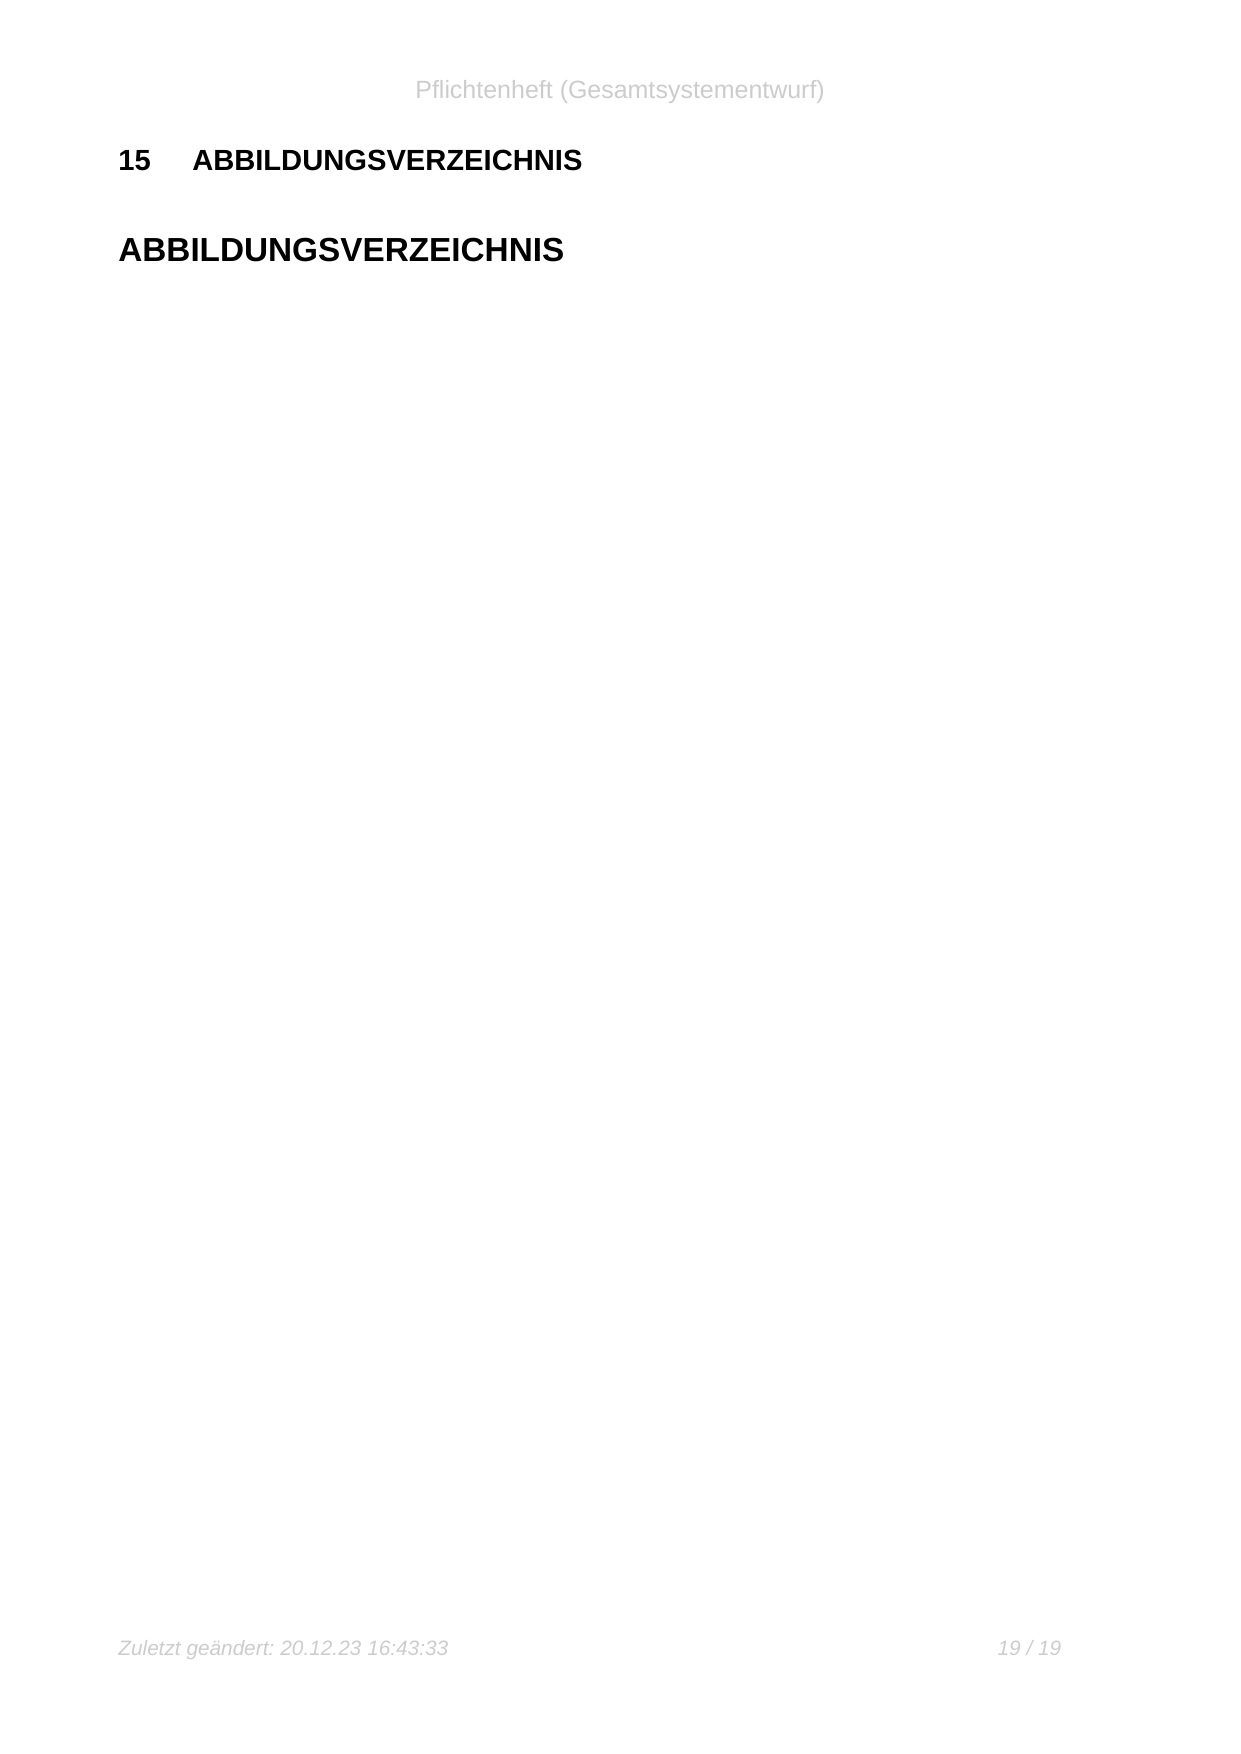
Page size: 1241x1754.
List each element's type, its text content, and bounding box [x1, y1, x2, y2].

subtitle Abbildungsverzeichnis [118, 230, 1122, 269]
subtitle Abbildungsverzeichnis [118, 143, 1122, 177]
